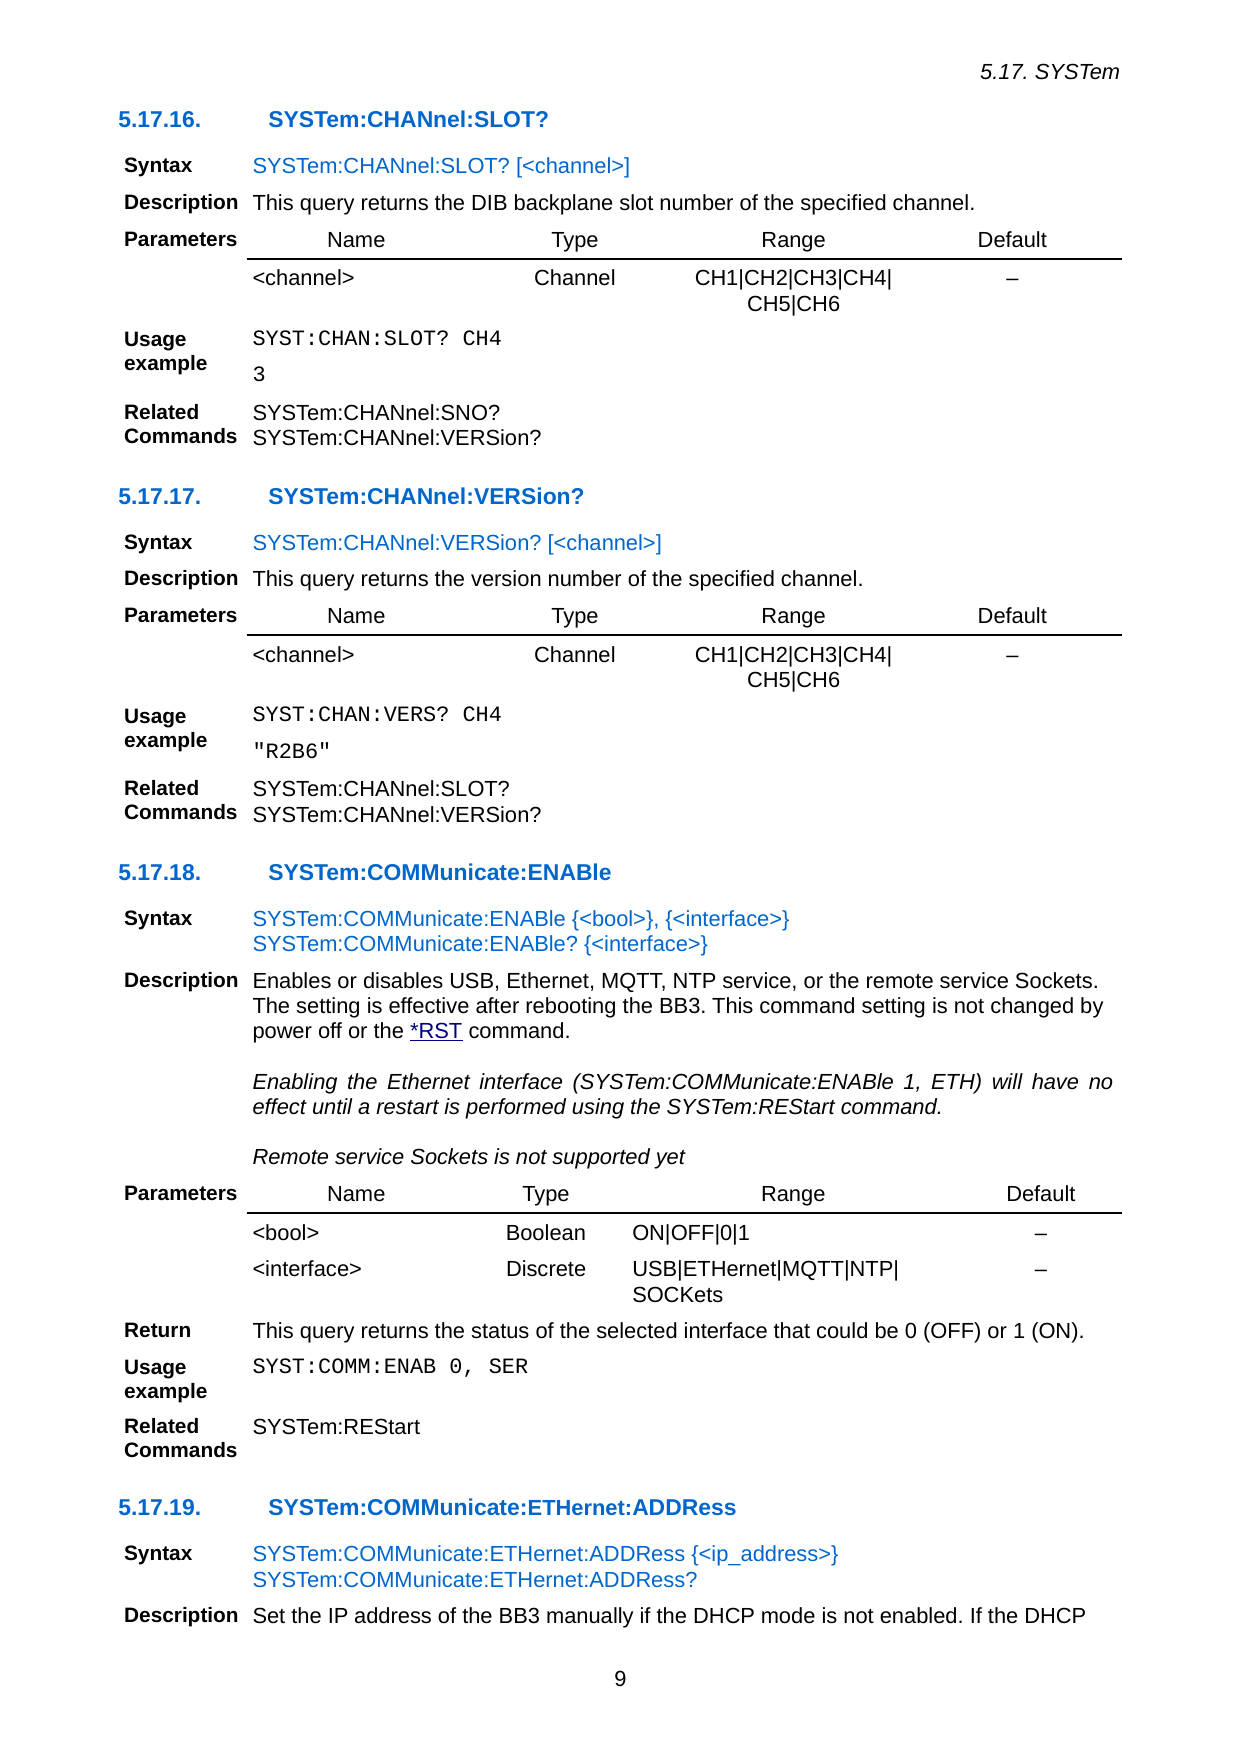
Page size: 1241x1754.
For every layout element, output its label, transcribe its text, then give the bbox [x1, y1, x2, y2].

table_cell Discrete [465, 1251, 626, 1312]
table_cell Channel [465, 636, 684, 698]
table_cell Set the IP address of the BB3 manually if the DHCP mode is not enabled. If the DHCP [247, 1598, 1122, 1634]
table_cell SYSTem:CHANnel:SNO? SYSTem:CHANnel:VERSion? [247, 394, 1122, 456]
table_cell <channel> [247, 260, 465, 321]
table_cell Default [903, 597, 1122, 634]
table_cell – [960, 1251, 1122, 1312]
table_cell USB|ETHernet|MQTT|NTP|SOCKets [626, 1251, 959, 1312]
table_cell CH1|CH2|CH3|CH4|CH5|CH6 [684, 260, 903, 321]
table_cell This query returns the DIB backplane slot number of the specified channel. [247, 184, 1122, 221]
subtitle SYSTem:CHANnel:VERSion? [118, 483, 1122, 509]
table_cell Parameters [118, 221, 247, 321]
table_cell ON|OFF|0|1 [626, 1214, 959, 1251]
table_cell Description [118, 184, 247, 221]
table_cell Related Commands [118, 394, 247, 456]
subtitle SYSTem:COMMunicate:ETHernet:ADDRess [118, 1494, 1122, 1521]
table_cell Range [626, 1175, 959, 1212]
table_cell <interface> [247, 1251, 465, 1312]
table_header SYSTem:CHANnel:VERSion? [<channel>] [247, 524, 1122, 560]
table_cell SYSTem:CHANnel:SLOT? SYSTem:CHANnel:VERSion? [247, 771, 1122, 832]
table_cell Return [118, 1313, 247, 1349]
table_cell Type [465, 221, 684, 257]
table_header SYSTem:CHANnel:SLOT? [<channel>] [247, 148, 1122, 184]
table_cell Usage example [118, 1349, 247, 1408]
table_cell CH1|CH2|CH3|CH4|CH5|CH6 [684, 636, 903, 698]
table_header Syntax [118, 1536, 247, 1597]
table_cell Default [903, 221, 1122, 257]
table_cell SYST:COMM:ENAB 0, SER [247, 1349, 1122, 1408]
table_cell Parameters [118, 597, 247, 698]
table_cell Enables or disables USB, Ethernet, MQTT, NTP service, or the remote service Sockets. The setting is effective after rebooting the BB3. This command setting is not changed by power off or the *RST command. Enabling the Ethernet interface (SYSTem:COMMunicate:ENABle 1, ETH) will have no effect until a restart is performed using the SYSTem:REStart command. Remote service Sockets is not supported yet [247, 962, 1122, 1175]
table_cell Name [247, 221, 465, 257]
table_header Syntax [118, 524, 247, 560]
table_cell Description [118, 1598, 247, 1634]
table_cell Related Commands [118, 771, 247, 832]
table_cell Range [684, 221, 903, 257]
table_cell Usage example [118, 698, 247, 771]
table_cell Boolean [465, 1214, 626, 1251]
table_cell – [903, 260, 1122, 321]
table_cell Name [247, 1175, 465, 1212]
table_cell Type [465, 1175, 626, 1212]
table_header Syntax [118, 900, 247, 962]
table_cell This query returns the status of the selected interface that could be 0 (OFF) or 1 (ON). [247, 1313, 1122, 1349]
table_cell Range [684, 597, 903, 634]
table_header Syntax [118, 148, 247, 184]
table_cell SYST:CHAN:VERS? CH4 "R2B6" [247, 698, 1122, 771]
table_cell <bool> [247, 1214, 465, 1251]
table_cell SYSTem:REStart [247, 1409, 1122, 1468]
table_cell This query returns the version number of the specified channel. [247, 560, 1122, 597]
table_cell SYST:CHAN:SLOT? CH4 3 [247, 321, 1122, 394]
subtitle SYSTem:CHANnel:SLOT? [118, 106, 1122, 133]
table_cell <channel> [247, 636, 465, 698]
table_header SYSTem:COMMunicate:ETHernet:ADDRess {<ip_address>} SYSTem:COMMunicate:ETHernet:ADDRess? [247, 1536, 1122, 1597]
table_cell Description [118, 962, 247, 1175]
table_header SYSTem:COMMunicate:ENABle {<bool>}, {<interface>} SYSTem:COMMunicate:ENABle? {<interface>} [247, 900, 1122, 962]
table_cell Type [465, 597, 684, 634]
subtitle SYSTem:COMMunicate:ENABle [118, 859, 1122, 885]
table_cell – [903, 636, 1122, 698]
table_cell Related Commands [118, 1409, 247, 1468]
table_cell Parameters [118, 1175, 247, 1312]
table_cell Default [960, 1175, 1122, 1212]
table_cell Usage example [118, 321, 247, 394]
table_cell Name [247, 597, 465, 634]
table_cell – [960, 1214, 1122, 1251]
table_cell Description [118, 560, 247, 597]
table_cell Channel [465, 260, 684, 321]
